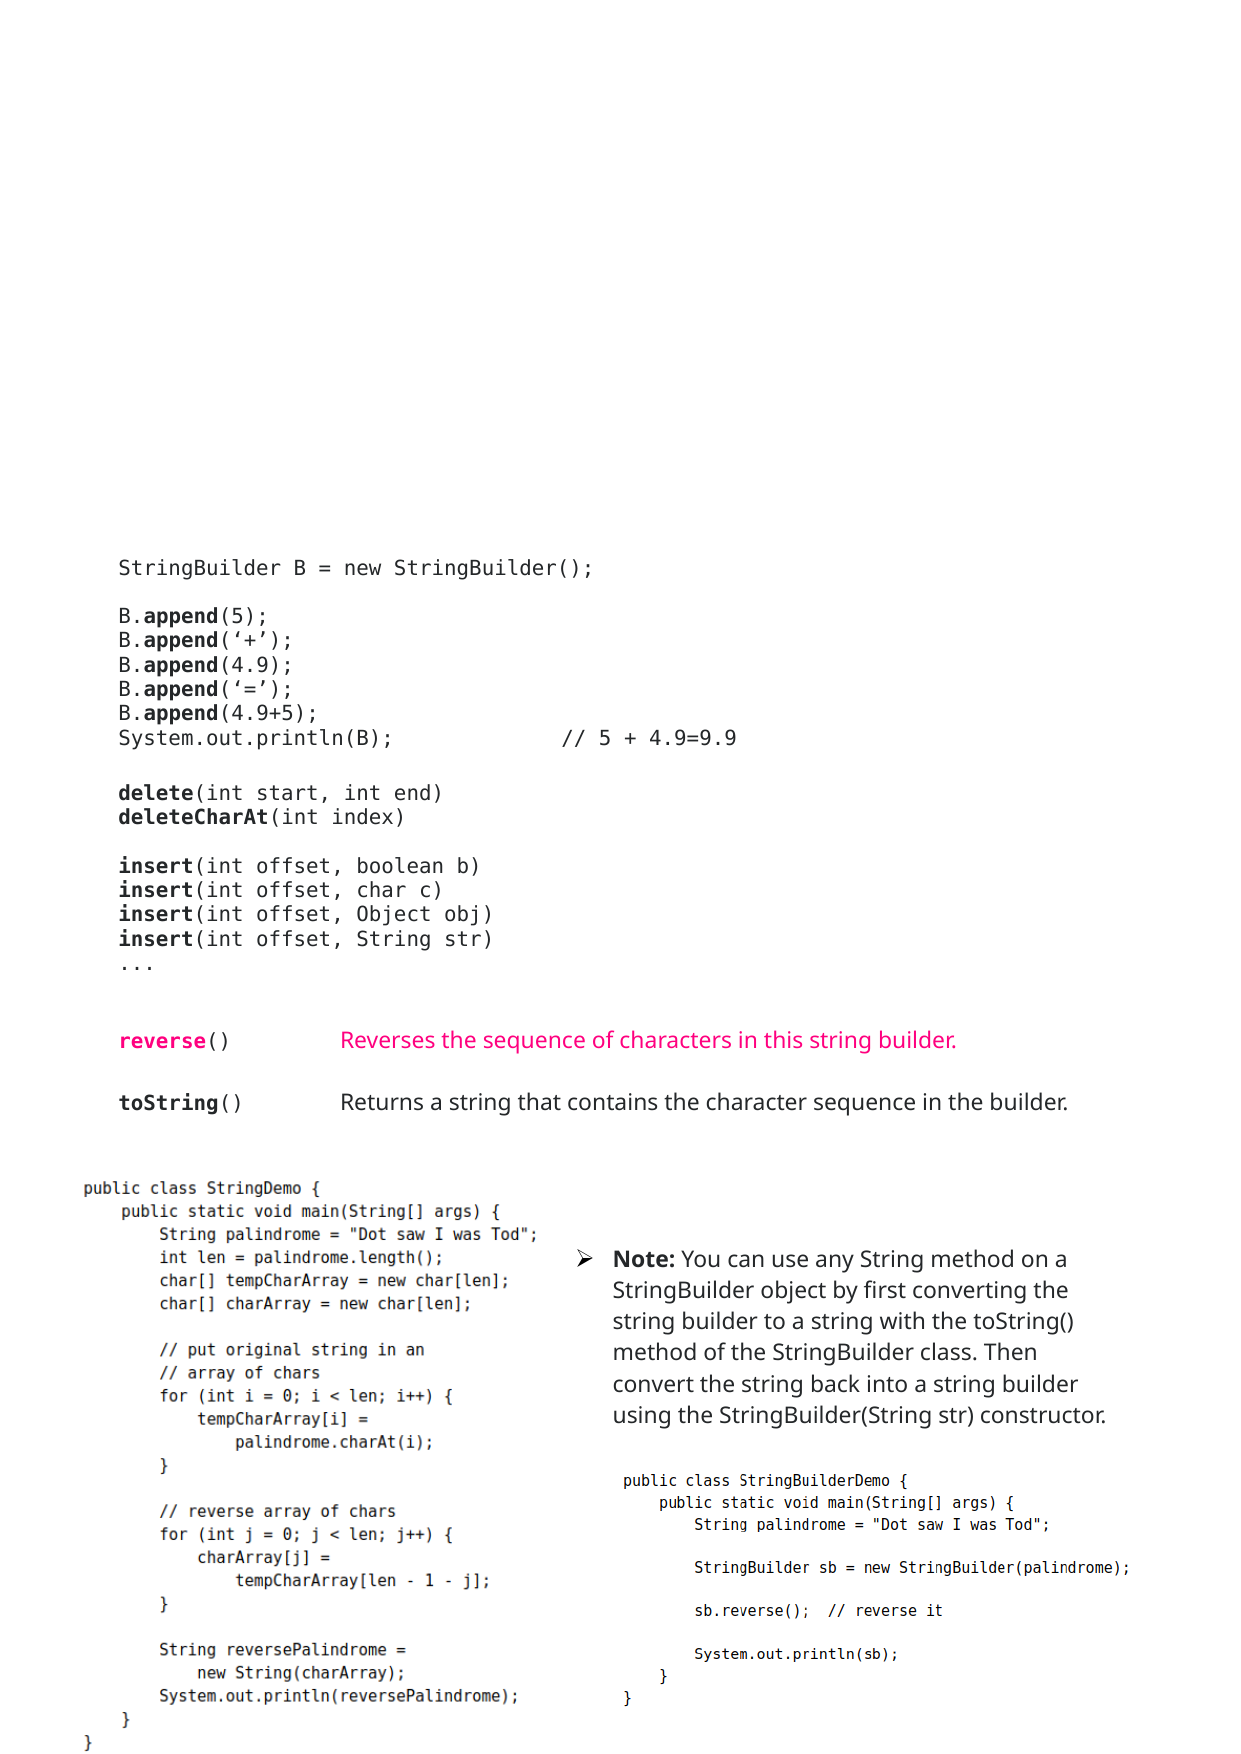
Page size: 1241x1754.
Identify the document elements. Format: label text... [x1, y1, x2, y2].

text delete(int start, int end) [118, 781, 1122, 805]
text insert(int offset, String str) [118, 927, 1122, 951]
text B.append(5); [118, 604, 1122, 628]
list Note: You can use any String method on a StringBuilder object by first converting the string builder to a string with the toString() method of the StringBuilder class. Then convert the string back into a string builder using the StringBuilder(String str) constructor. [538, 1242, 1122, 1430]
text insert(int offset, char c) [118, 878, 1122, 902]
text reverse() Reverses the sequence of characters in this string builder. [118, 1024, 1122, 1055]
text ... [118, 951, 1122, 975]
text StringBuilder B = new StringBuilder(); [118, 556, 1122, 580]
text B.append(‘+’); [118, 628, 1122, 653]
text B.append(4.9); [118, 653, 1122, 677]
text insert(int offset, Object obj) [118, 902, 1122, 927]
text toString() Returns a string that contains the character sequence in the builder. [118, 1086, 1122, 1117]
picture [74, 1175, 538, 1754]
text B.append(4.9+5); [118, 701, 1122, 726]
text insert(int offset, boolean b) [118, 854, 1122, 878]
text System.out.println(B); // 5 + 4.9=9.9 [118, 726, 1122, 750]
picture [612, 1471, 1132, 1714]
text B.append(‘=’); [118, 677, 1122, 701]
text deleteCharAt(int index) [118, 805, 1122, 829]
